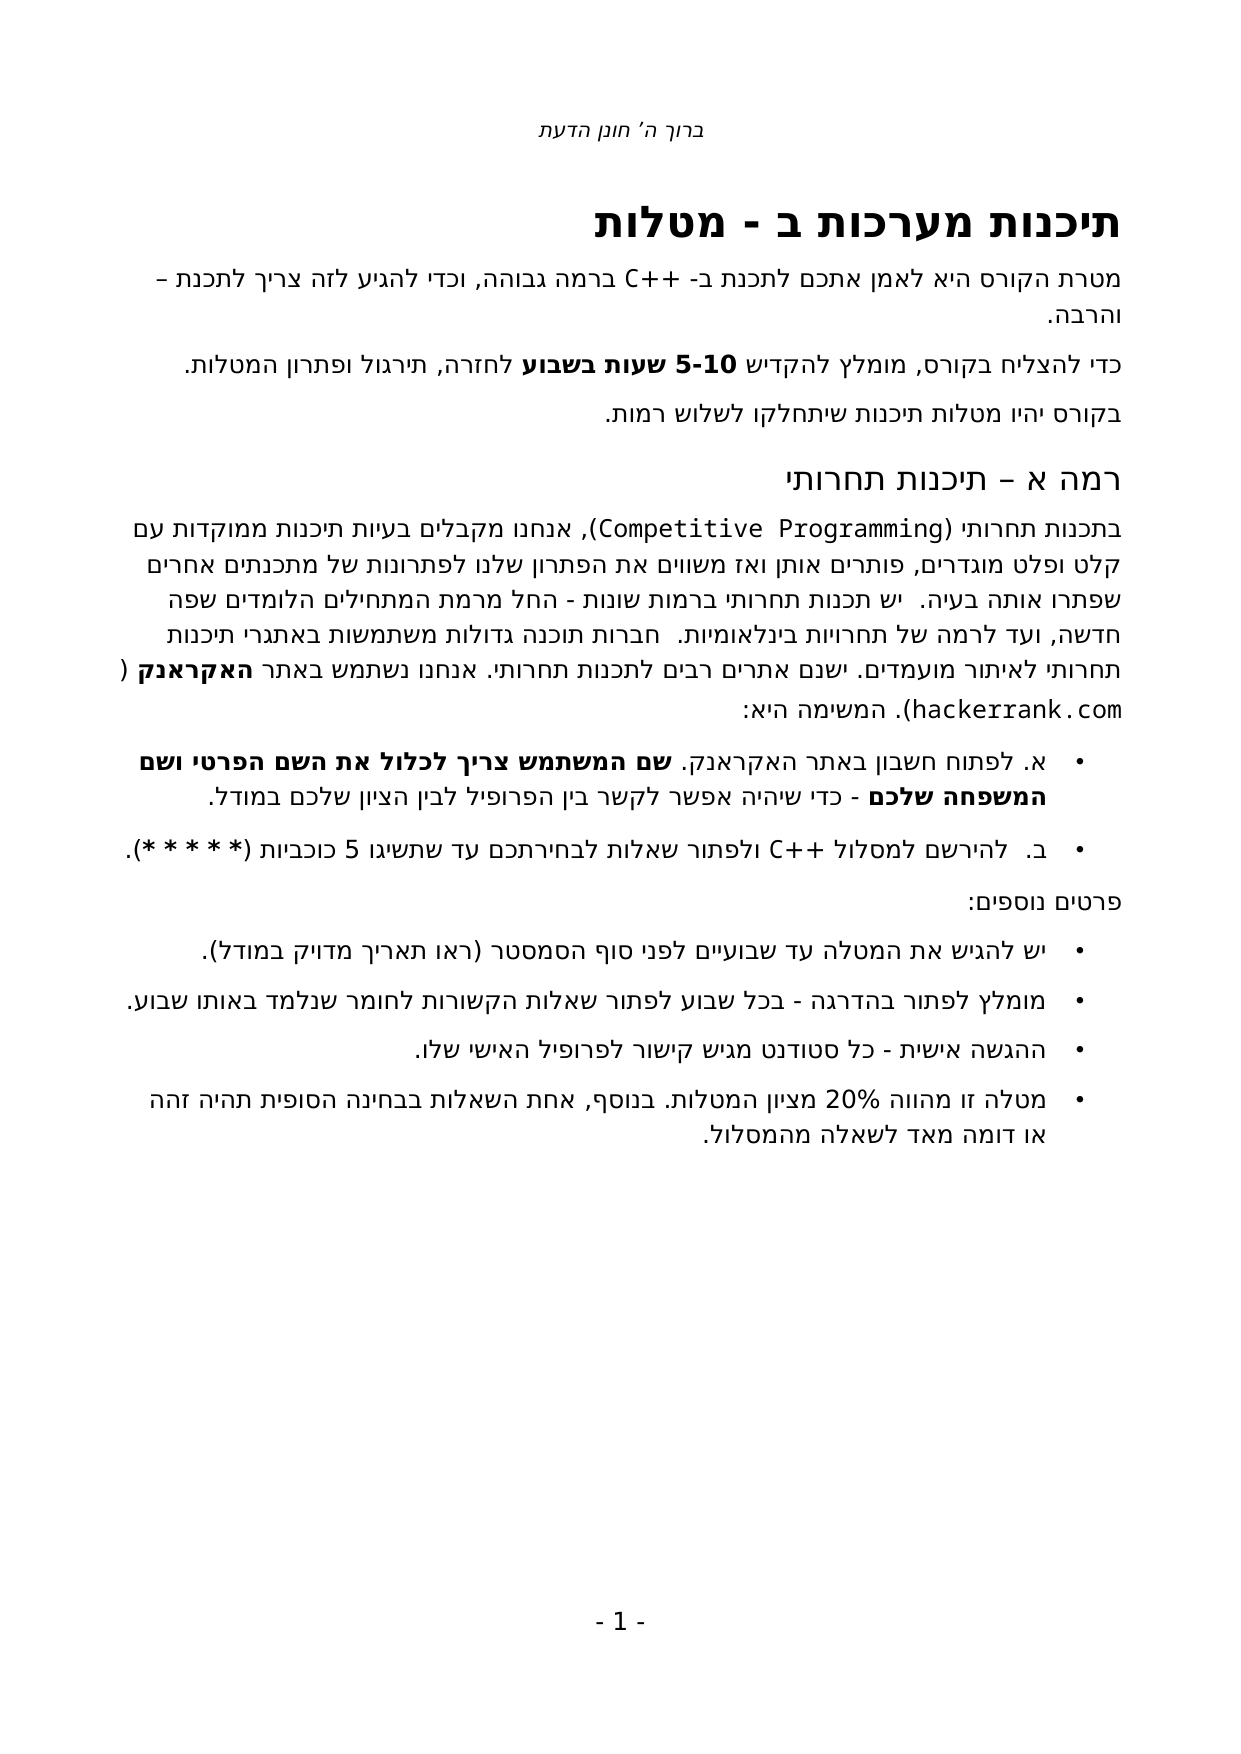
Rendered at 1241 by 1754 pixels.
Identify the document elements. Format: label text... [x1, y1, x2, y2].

text בתכנות תחרותי (Competitive Programming), אנחנו מקבלים בעיות תיכנות ממוקדות עם קלט ופלט מוגדרים, פותרים אותן ואז משווים את הפתרון שלנו לפתרונות של מתכנתים אחרים שפתרו אותה בעיה. יש תכנות תחרותי ברמות שונות - החל מרמת המתחילים הלומדים שפה חדשה, ועד לרמה של תחרויות בינלאומיות. חברות תוכנה גדולות משתמשות באתגרי תיכנות תחרותי לאיתור מועמדים. ישנם אתרים רבים לתכנות תחרותי. אנחנו נשתמש באתר האקראנק (hackerrank.com). המשימה היא: [118, 511, 1122, 726]
list יש להגיש את המטלה עד שבועיים לפני סוף הסמסטר (ראו תאריך מדויק במודל). [118, 937, 1084, 966]
text כדי להצליח בקורס, מומלץ להקדיש 5-10 שעות בשבוע לחזרה, תירגול ופתרון המטלות. [118, 350, 1122, 379]
subtitle תיכנות מערכות ב - מטלות [118, 197, 1122, 248]
list מטלה זו מהווה 20% מציון המטלות. בנוסף, אחת השאלות בבחינה הסופית תהיה זהה או דומה מאד לשאלה מהמסלול. [118, 1085, 1084, 1149]
subtitle רמה א – תיכנות תחרותי [118, 459, 1122, 498]
list ההגשה אישית - כל סטודנט מגיש קישור לפרופיל האישי שלו. [118, 1036, 1084, 1065]
list ב. להירשם למסלול ++C ולפתור שאלות לבחירתכם עד שתשיגו 5 כוכביות (* * * * *). [118, 832, 1084, 866]
text פרטים נוספים: [118, 887, 1122, 916]
text בקורס יהיו מטלות תיכנות שיתחלקו לשלוש רמות. [118, 399, 1122, 428]
list א. לפתוח חשבון באתר האקראנק. שם המשתמש צריך לכלול את השם הפרטי ושם המשפחה שלכם - כדי שיהיה אפשר לקשר בין הפרופיל לבין הציון שלכם במודל. [118, 747, 1084, 811]
list מומלץ לפתור בהדרגה - בכל שבוע לפתור שאלות הקשורות לחומר שנלמד באותו שבוע. [118, 986, 1084, 1015]
text מטרת הקורס היא לאמן אתכם לתכנת ב- ++C ברמה גבוהה, וכדי להגיע לזה צריך לתכנת – והרבה. [118, 260, 1122, 329]
